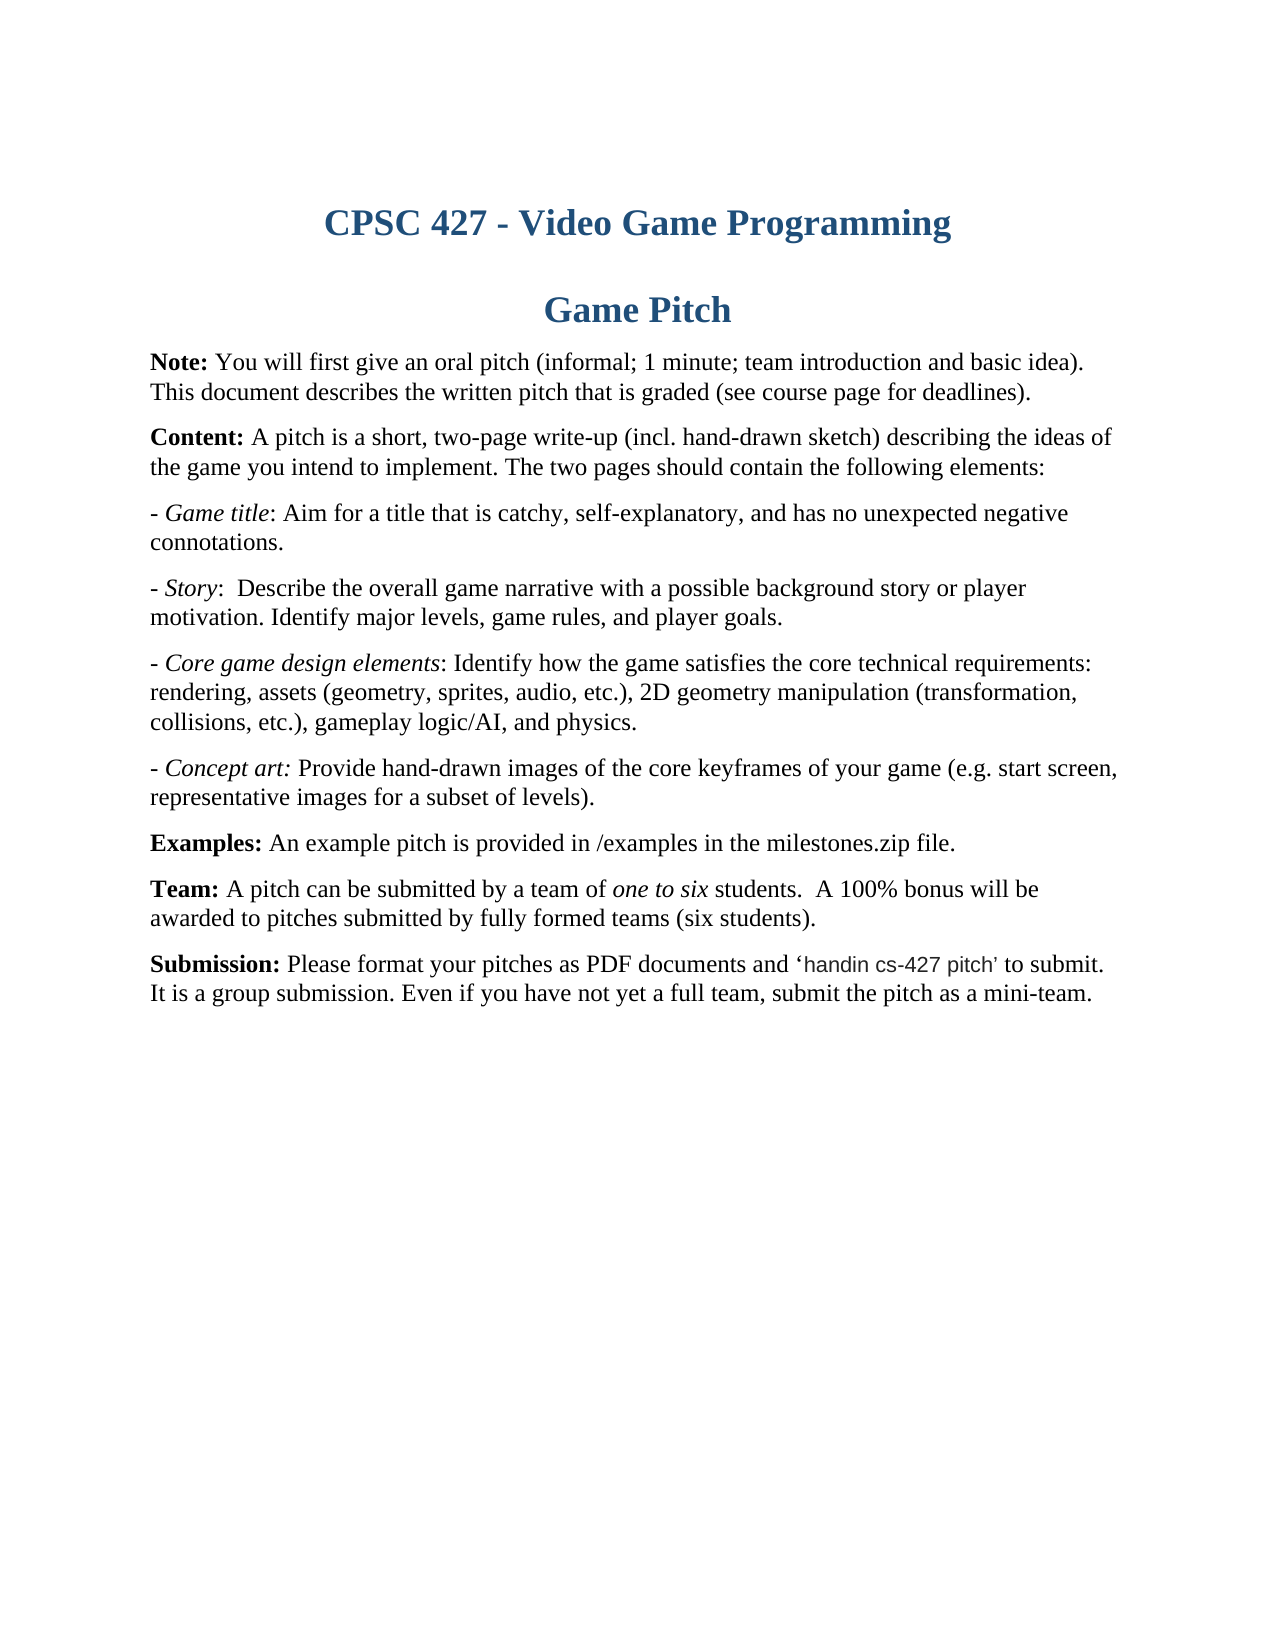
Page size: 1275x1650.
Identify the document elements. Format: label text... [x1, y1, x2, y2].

text Submission: Please format your pitches as PDF documents and ‘handin cs-427 pitch’ to submit. It is a group submission. Even if you have not yet a full team, submit the pitch as a mini-team. [150, 949, 1125, 1007]
text - Game title: Aim for a title that is catchy, self-explanatory, and has no unexpected negative connotations. [150, 498, 1125, 556]
text - Concept art: Provide hand-drawn images of the core keyframes of your game (e.g. start screen, representative images for a subset of levels). [150, 753, 1125, 811]
text Team: A pitch can be submitted by a team of one to six students. A 100% bonus will be awarded to pitches submitted by fully formed teams (six students). [150, 874, 1125, 932]
text Examples: An example pitch is provided in /examples in the milestones.zip file. [150, 828, 1125, 857]
text - Story: Describe the overall game narrative with a possible background story or player motivation. Identify major levels, game rules, and player goals. [150, 573, 1125, 631]
text Content: A pitch is a short, two-page write-up (incl. hand-drawn sketch) describing the ideas of the game you intend to implement. The two pages should contain the following elements: [150, 422, 1125, 481]
text - Core game design elements: Identify how the game satisfies the core technical requirements: rendering, assets (geometry, sprites, audio, etc.), 2D geometry manipulation (transformation, collisions, etc.), gameplay logic/AI, and physics. [150, 648, 1125, 735]
subtitle CPSC 427 - Video Game Programming Game Pitch [150, 200, 1125, 330]
text Note: You will first give an oral pitch (informal; 1 minute; team introduction and basic idea). This document describes the written pitch that is graded (see course page for deadlines). [150, 347, 1125, 405]
